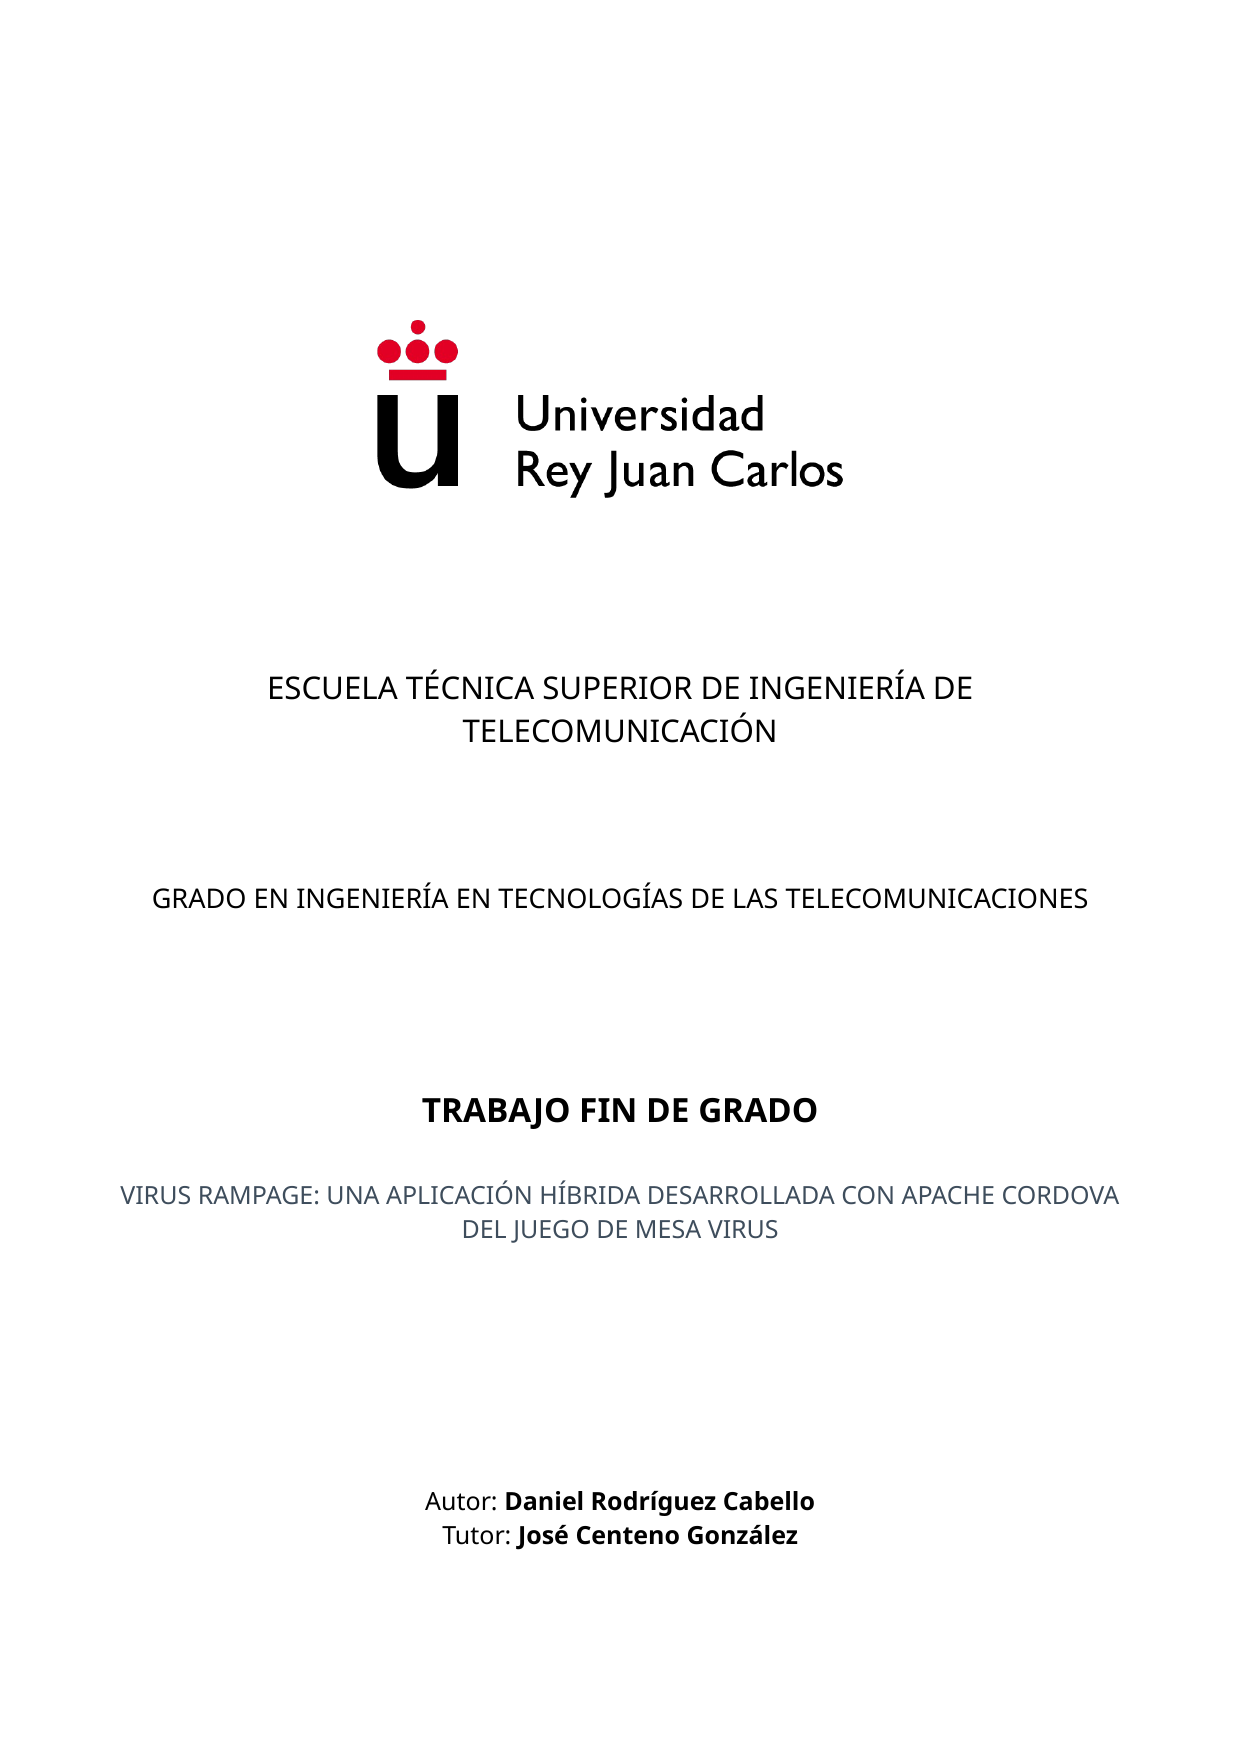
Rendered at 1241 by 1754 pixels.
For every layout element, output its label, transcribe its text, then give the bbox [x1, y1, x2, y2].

text TELECOMUNICACIÓN [118, 709, 1122, 751]
picture [362, 313, 859, 505]
text VIRUS RAMPAGE: UNA APLICACIÓN HÍBRIDA DESARROLLADA CON APACHE CORDOVA DEL JUEGO DE MESA VIRUS [118, 1177, 1122, 1245]
text ESCUELA TÉCNICA SUPERIOR DE INGENIERÍA DE [118, 666, 1122, 709]
text Tutor: José Centeno González [118, 1518, 1122, 1552]
text Autor: Daniel Rodríguez Cabello [118, 1484, 1122, 1518]
text TRABAJO FIN DE GRADO [118, 1086, 1122, 1132]
text GRADO EN INGENIERÍA EN TECNOLOGÍAS DE LAS TELECOMUNICACIONES [118, 879, 1122, 916]
